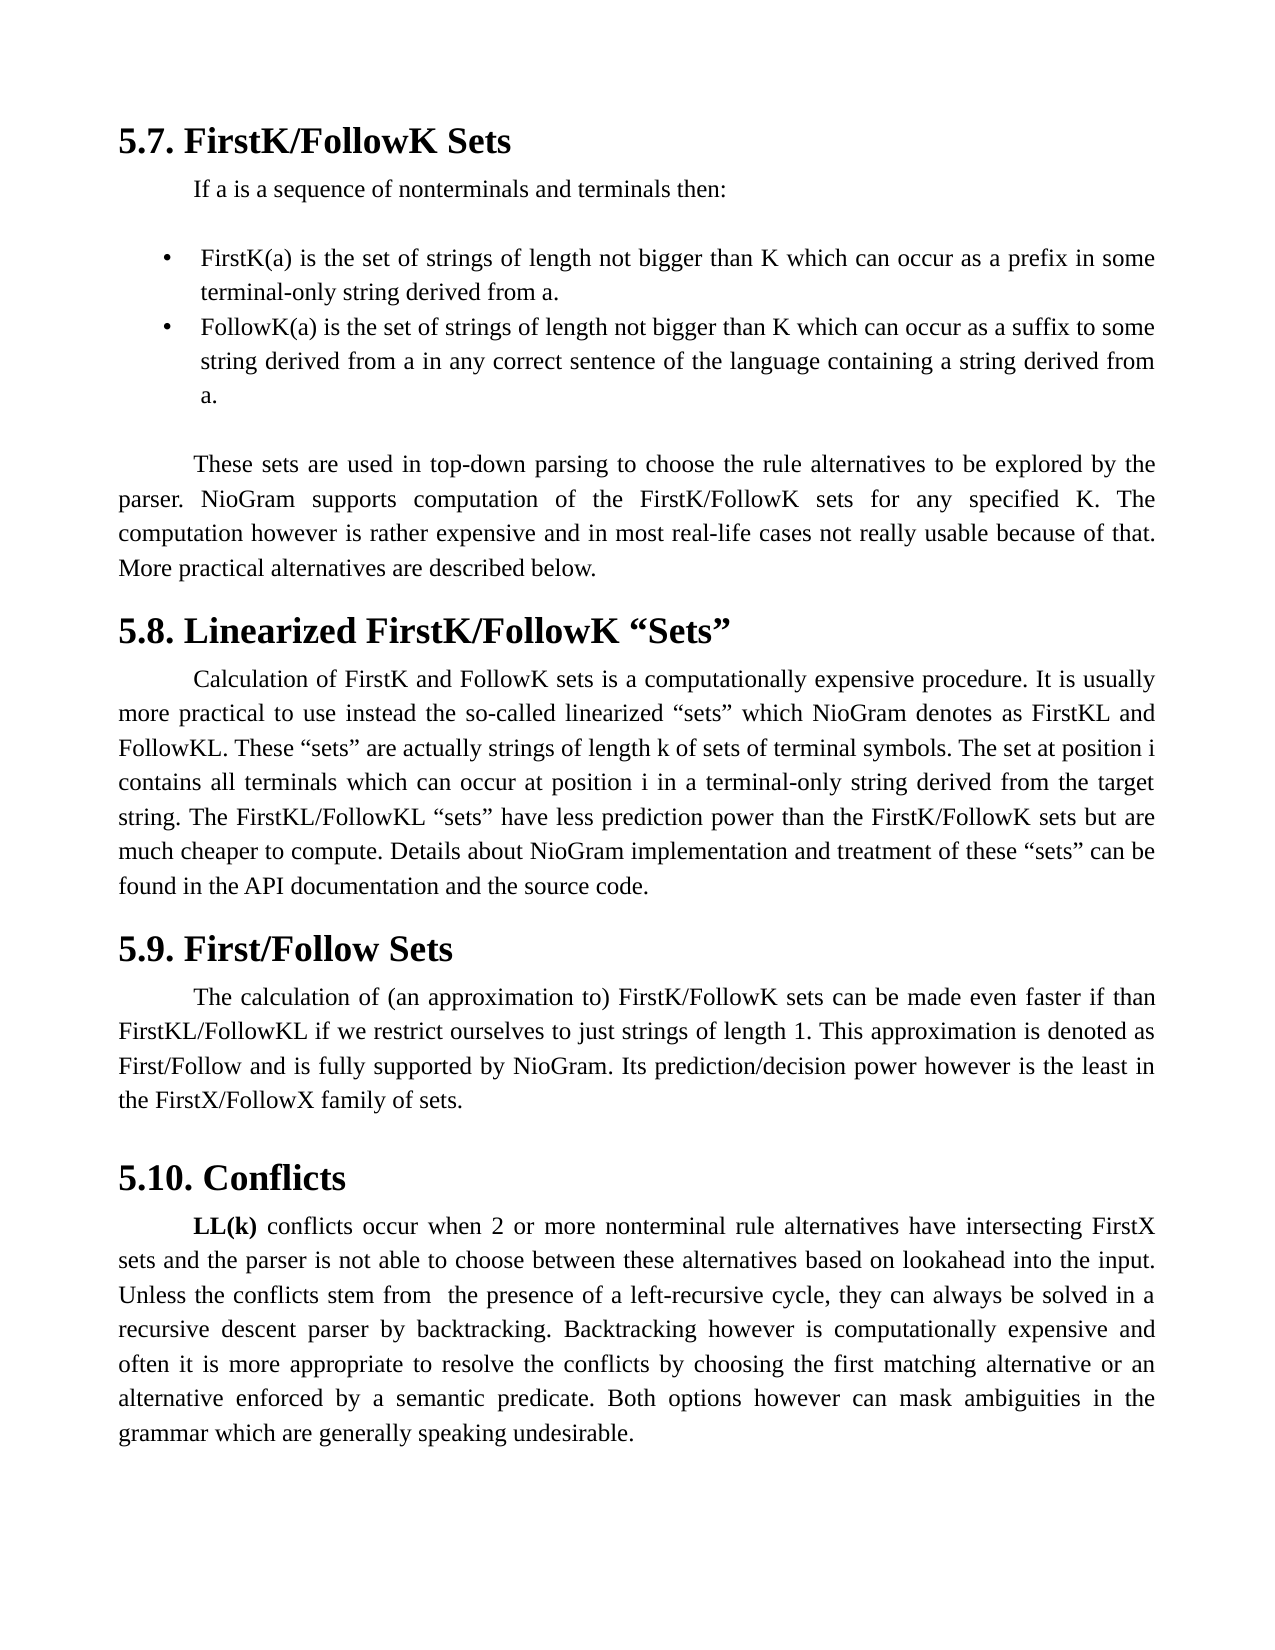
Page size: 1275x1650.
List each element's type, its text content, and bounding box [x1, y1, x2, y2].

subtitle 5.7. FirstK/FollowK Sets [118, 118, 1157, 161]
text Calculation of FirstK and FollowK sets is a computationally expensive procedure. It is usually more practical to use instead the so-called linearized “sets” which NioGram denotes as FirstKL and FollowKL. These “sets” are actually strings of length k of sets of terminal symbols. The set at position i contains all terminals which can occur at position i in a terminal-only string derived from the target string. The FirstKL/FollowKL “sets” have less prediction power than the FirstK/FollowK sets but are much cheaper to compute. Details about NioGram implementation and treatment of these “sets” can be found in the API documentation and the source code. [118, 664, 1157, 899]
text LL(k) conflicts occur when 2 or more nonterminal rule alternatives have intersecting FirstX sets and the parser is not able to choose between these alternatives based on lookahead into the input. Unless the conflicts stem from the presence of a left-recursive cycle, they can always be solved in a recursive descent parser by backtracking. Backtracking however is computationally expensive and often it is more appropriate to resolve the conflicts by choosing the first matching alternative or an alternative enforced by a semantic predicate. Both options however can mask ambiguities in the grammar which are generally speaking undesirable. [118, 1211, 1157, 1446]
text These sets are used in top-down parsing to choose the rule alternatives to be explored by the parser. NioGram supports computation of the FirstK/FollowK sets for any specified K. The computation however is rather expensive and in most real-life cases not really usable because of that. More practical alternatives are described below. [118, 449, 1157, 582]
text The calculation of (an approximation to) FirstK/FollowK sets can be made even faster if than FirstKL/FollowKL if we restrict ourselves to just strings of length 1. This approximation is denoted as First/Follow and is fully supported by NioGram. Its prediction/decision power however is the least in the FirstX/FollowX family of sets. [118, 982, 1157, 1114]
subtitle 5.9. First/Follow Sets [118, 926, 1157, 969]
list FirstK(a) is the set of strings of length not bigger than K which can occur as a prefix in some terminal-only string derived from a. [163, 243, 1157, 306]
list FollowK(a) is the set of strings of length not bigger than K which can occur as a suffix to some string derived from a in any correct sentence of the language containing a string derived from a. [163, 312, 1157, 409]
text If a is a sequence of nonterminals and terminals then: [118, 174, 1157, 202]
subtitle 5.8. Linearized FirstK/FollowK “Sets” [118, 608, 1157, 651]
subtitle 5.10. Conflicts [118, 1155, 1157, 1198]
